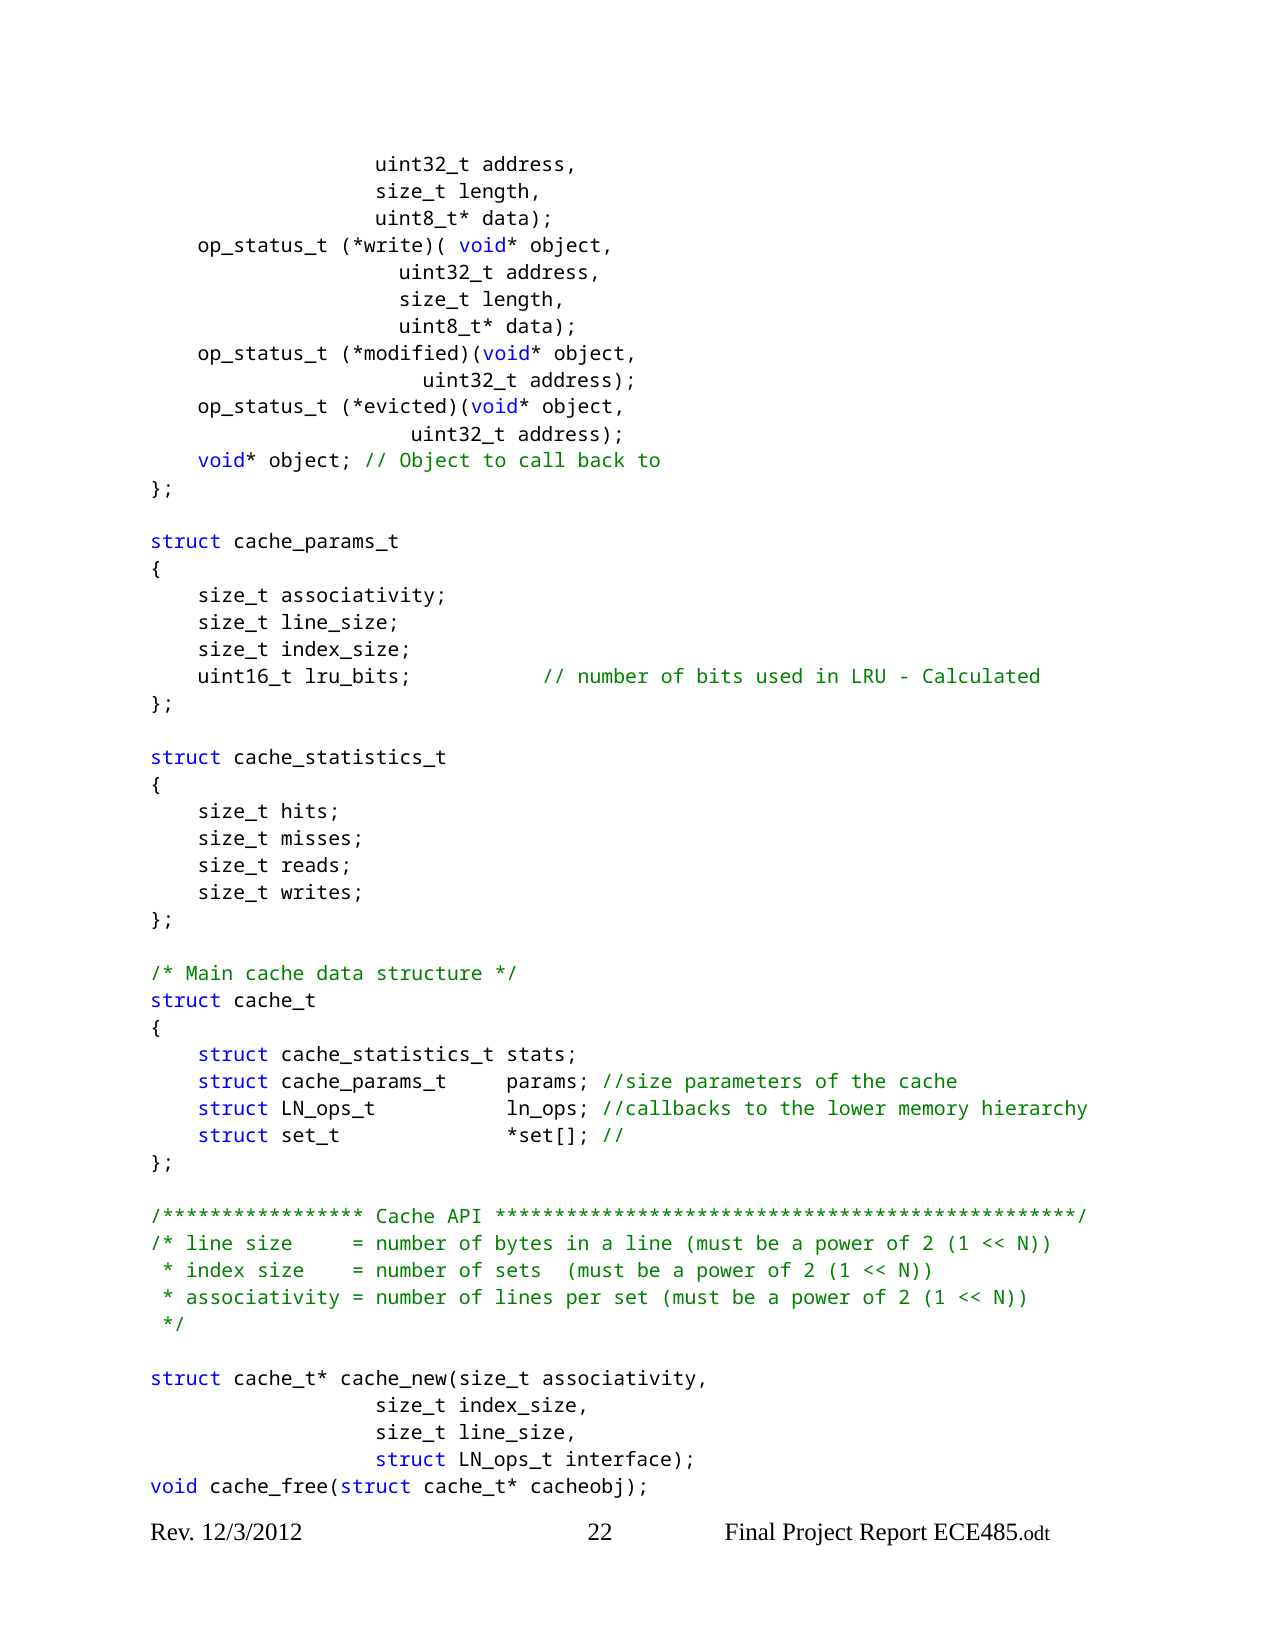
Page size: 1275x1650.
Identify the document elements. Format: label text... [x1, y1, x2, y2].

text { [150, 555, 1125, 582]
text size_t length, [150, 177, 1125, 204]
text struct cache_t* cache_new(size_t associativity, [150, 1364, 1125, 1391]
text uint32_t address); [150, 366, 1125, 393]
text * associativity = number of lines per set (must be a power of 2 (1 << N)) [150, 1283, 1125, 1310]
text struct LN_ops_t ln_ops; //callbacks to the lower memory hierarchy [150, 1094, 1125, 1121]
text */ [150, 1310, 1125, 1337]
text size_t misses; [150, 824, 1125, 851]
text uint32_t address, [150, 258, 1125, 285]
text struct cache_params_t params; //size parameters of the cache [150, 1067, 1125, 1094]
text uint8_t* data); [150, 312, 1125, 339]
text op_status_t (*evicted)(void* object, [150, 393, 1125, 420]
text size_t index_size, [150, 1391, 1125, 1418]
text /* Main cache data structure */ [150, 959, 1125, 986]
text struct set_t *set[]; // [150, 1121, 1125, 1148]
text size_t writes; [150, 878, 1125, 905]
text void* object; // Object to call back to [150, 447, 1125, 474]
text size_t length, [150, 285, 1125, 312]
text * index size = number of sets (must be a power of 2 (1 << N)) [150, 1256, 1125, 1283]
text uint32_t address); [150, 420, 1125, 447]
text { [150, 1013, 1125, 1040]
text void cache_free(struct cache_t* cacheobj); [150, 1472, 1125, 1499]
text uint16_t lru_bits; // number of bits used in LRU - Calculated [150, 663, 1125, 689]
text /* line size = number of bytes in a line (must be a power of 2 (1 << N)) [150, 1229, 1125, 1256]
text }; [150, 474, 1125, 501]
text size_t hits; [150, 797, 1125, 824]
text struct LN_ops_t interface); [150, 1445, 1125, 1472]
text /***************** Cache API *************************************************/ [150, 1202, 1125, 1229]
text }; [150, 905, 1125, 932]
text uint32_t address, [150, 150, 1125, 177]
text struct cache_params_t [150, 528, 1125, 555]
text { [150, 771, 1125, 797]
text op_status_t (*modified)(void* object, [150, 339, 1125, 366]
text struct cache_statistics_t stats; [150, 1040, 1125, 1067]
text struct cache_t [150, 986, 1125, 1013]
text size_t associativity; [150, 582, 1125, 609]
text }; [150, 689, 1125, 717]
text uint8_t* data); [150, 204, 1125, 231]
text op_status_t (*write)( void* object, [150, 231, 1125, 258]
text struct cache_statistics_t [150, 743, 1125, 771]
text size_t reads; [150, 851, 1125, 878]
text size_t line_size, [150, 1418, 1125, 1445]
text size_t line_size; [150, 609, 1125, 636]
text size_t index_size; [150, 636, 1125, 663]
text }; [150, 1148, 1125, 1175]
